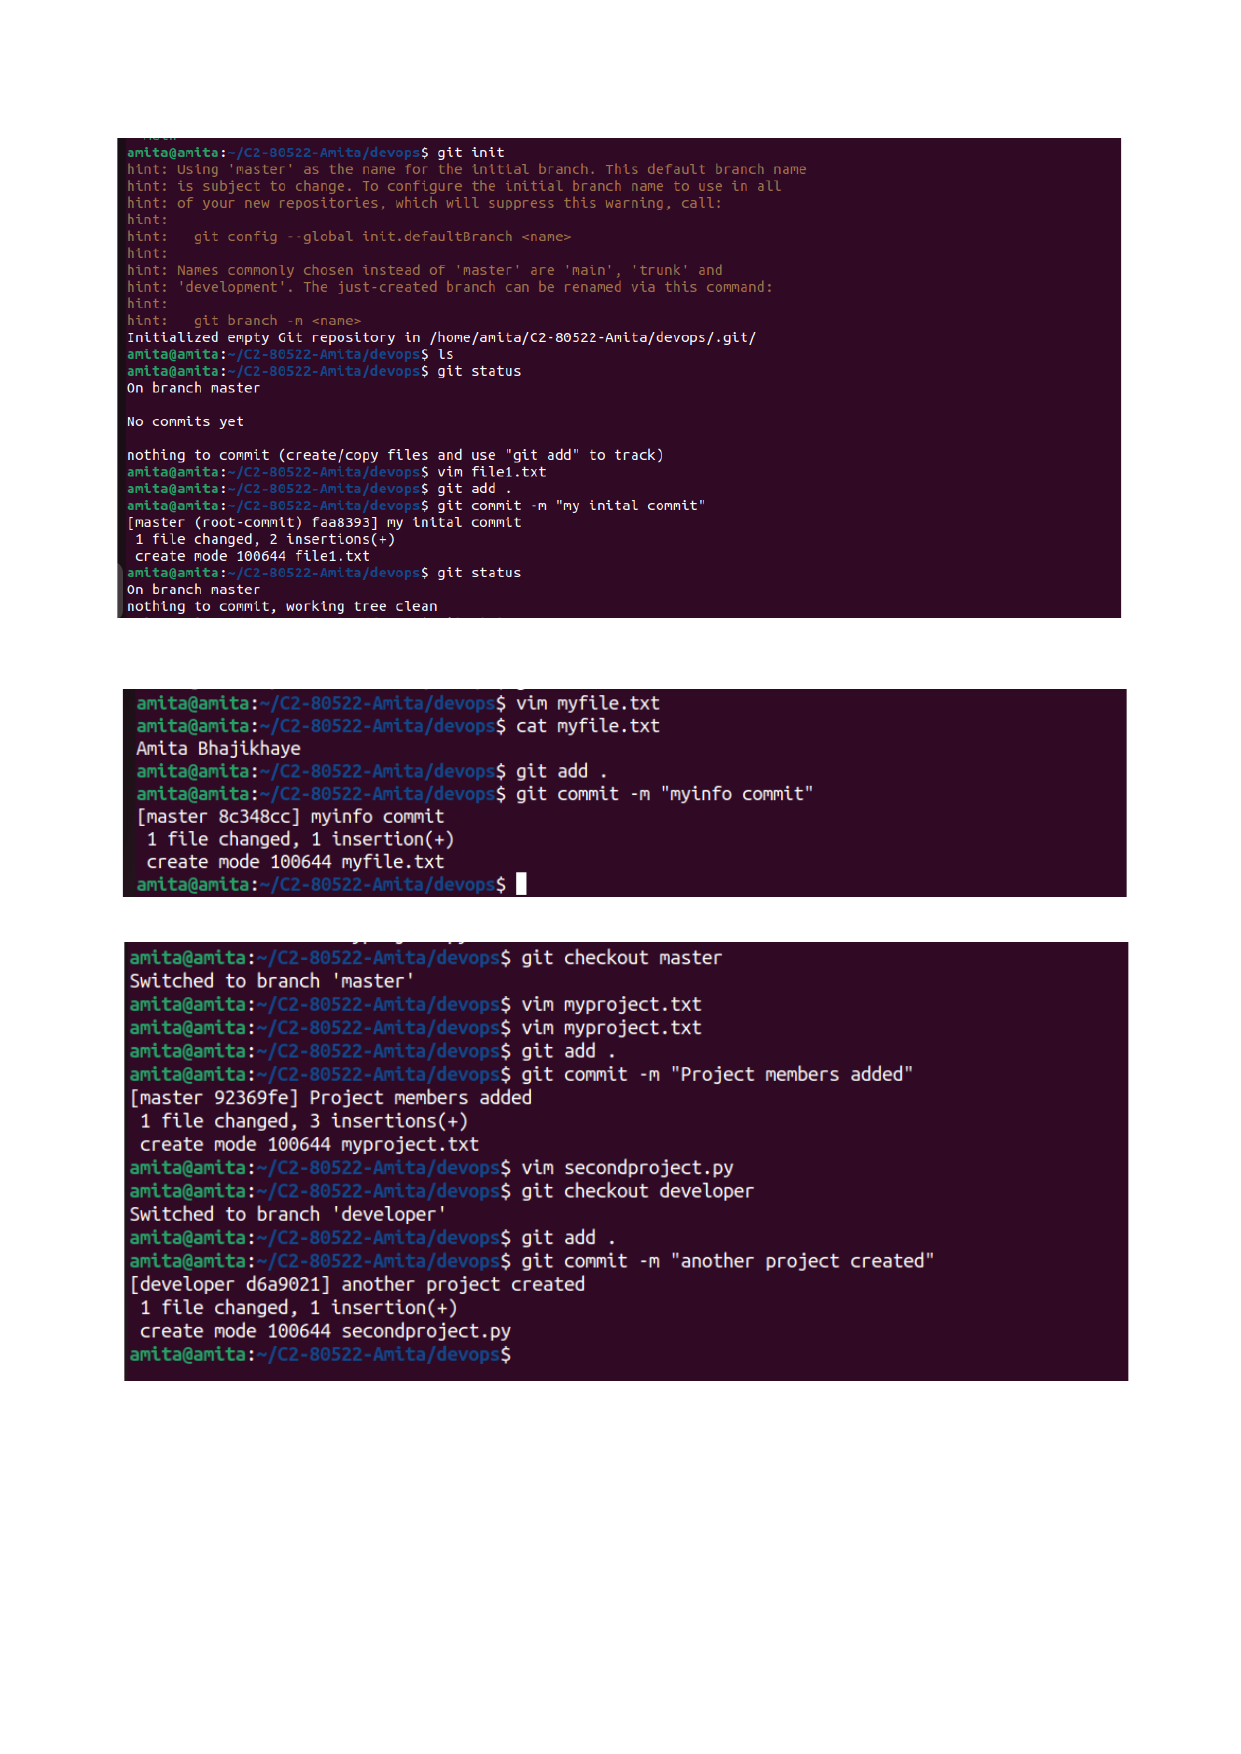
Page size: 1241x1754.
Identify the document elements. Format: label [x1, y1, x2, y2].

picture [117, 138, 1122, 618]
picture [124, 942, 1129, 1381]
picture [122, 689, 1127, 897]
